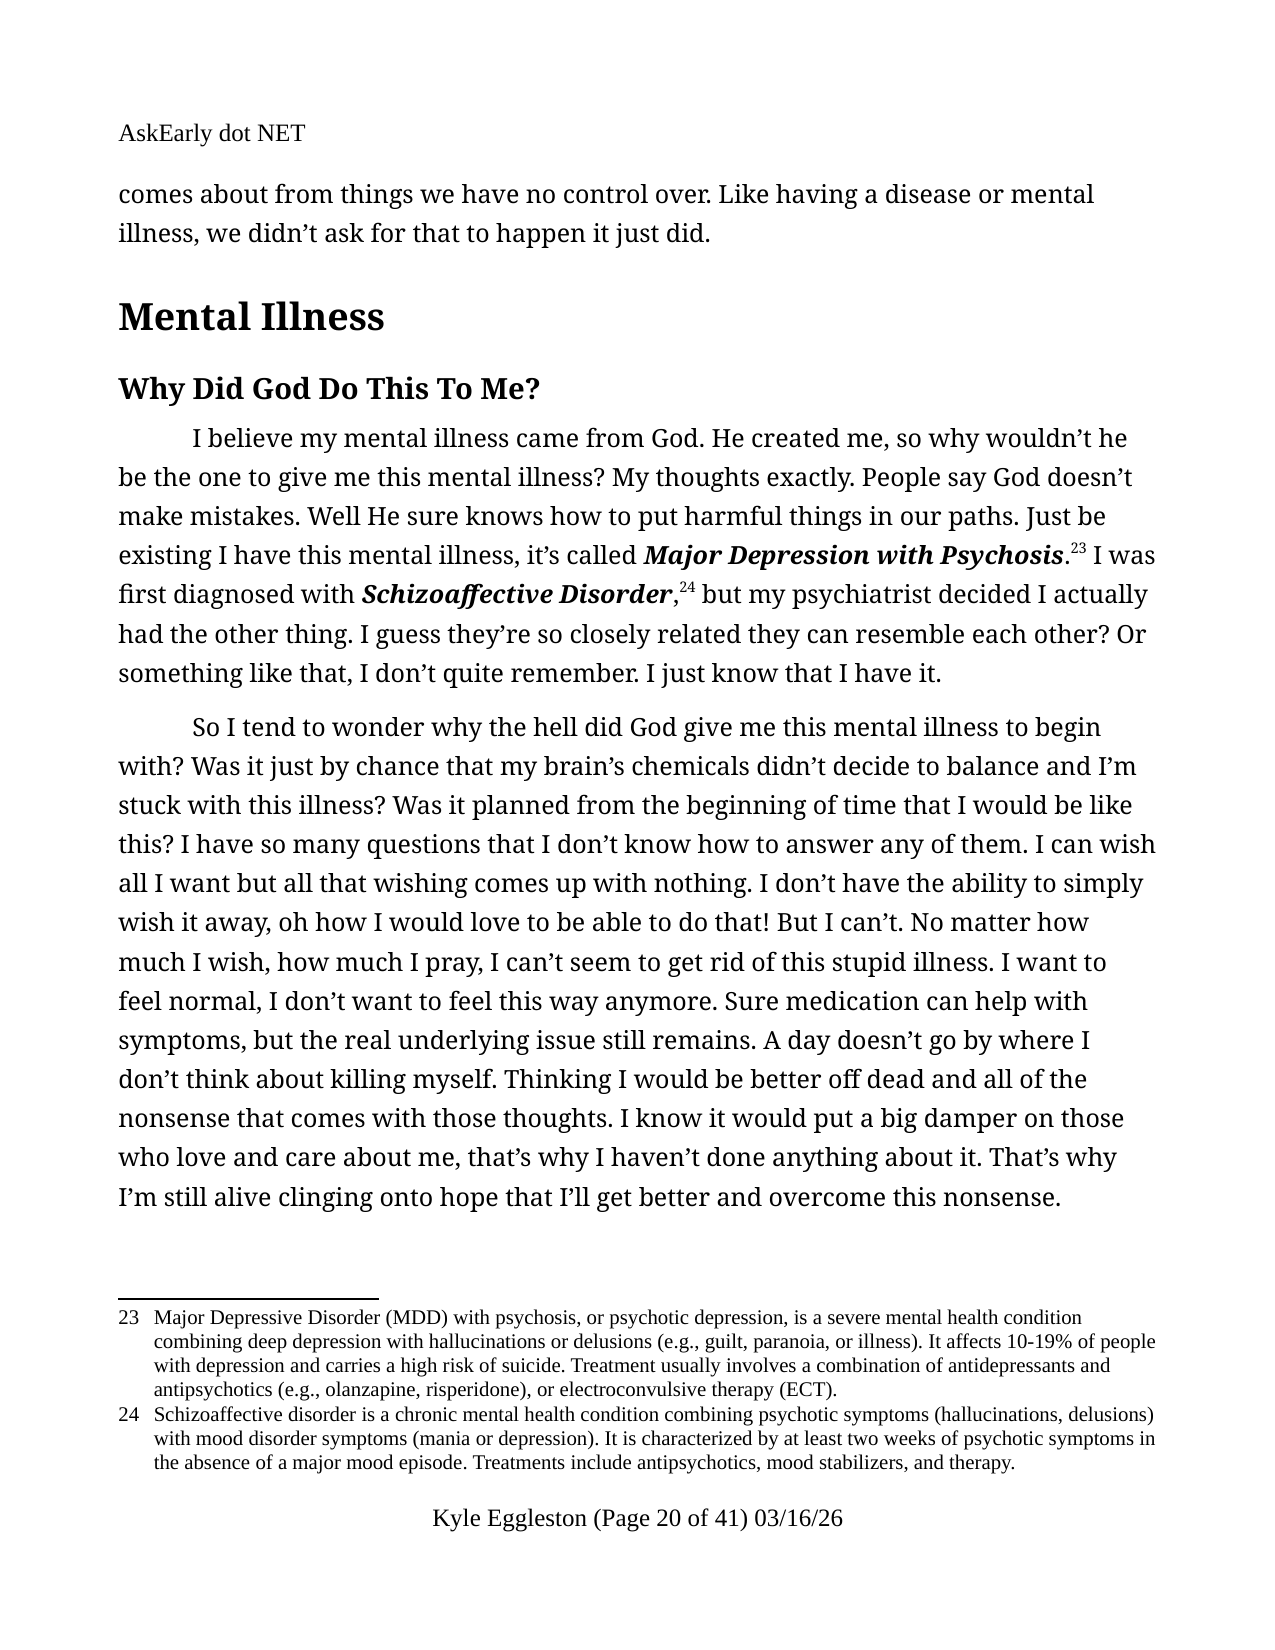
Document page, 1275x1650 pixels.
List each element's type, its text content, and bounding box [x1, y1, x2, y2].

text I believe my mental illness came from God. He created me, so why wouldn’t he be the one to give me this mental illness? My thoughts exactly. People say God doesn’t make mistakes. Well He sure knows how to put harmful things in our paths. Just be existing I have this mental illness, it’s called Major Depression with Psychosis. I was first diagnosed with Schizoaffective Disorder, but my psychiatrist decided I actually had the other thing. I guess they’re so closely related they can resemble each other? Or something like that, I don’t quite remember. I just know that I have it. [118, 420, 1157, 689]
text So I tend to wonder why the hell did God give me this mental illness to begin with? Was it just by chance that my brain’s chemicals didn’t decide to balance and I’m stuck with this illness? Was it planned from the beginning of time that I would be like this? I have so many questions that I don’t know how to answer any of them. I can wish all I want but all that wishing comes up with nothing. I don’t have the ability to simply wish it away, oh how I would love to be able to do that! But I can’t. No matter how much I wish, how much I pray, I can’t seem to get rid of this stupid illness. I want to feel normal, I don’t want to feel this way anymore. Sure medication can help with symptoms, but the real underlying issue still remains. A day doesn’t go by where I don’t think about killing myself. Thinking I would be better off dead and all of the nonsense that comes with those thoughts. I know it would put a big damper on those who love and care about me, that’s why I haven’t done anything about it. That’s why I’m still alive clinging onto hope that I’ll get better and overcome this nonsense. [118, 709, 1157, 1213]
subtitle Mental Illness [118, 290, 1157, 341]
text comes about from things we have no control over. Like having a disease or mental illness, we didn’t ask for that to happen it just did. [118, 176, 1157, 249]
text Schizoaffective disorder is a chronic mental health condition combining psychotic symptoms (hallucinations, delusions) with mood disorder symptoms (mania or depression). It is characterized by at least two weeks of psychotic symptoms in the absence of a major mood episode. Treatments include antipsychotics, mood stabilizers, and therapy. [118, 1401, 1157, 1474]
subtitle Why Did God Do This To Me? [118, 368, 1157, 408]
text Major Depressive Disorder (MDD) with psychosis, or psychotic depression, is a severe mental health condition combining deep depression with hallucinations or delusions (e.g., guilt, paranoia, or illness). It affects 10-19% of people with depression and carries a high risk of suicide. Treatment usually involves a combination of antidepressants and antipsychotics (e.g., olanzapine, risperidone), or electroconvulsive therapy (ECT). [118, 1305, 1157, 1401]
